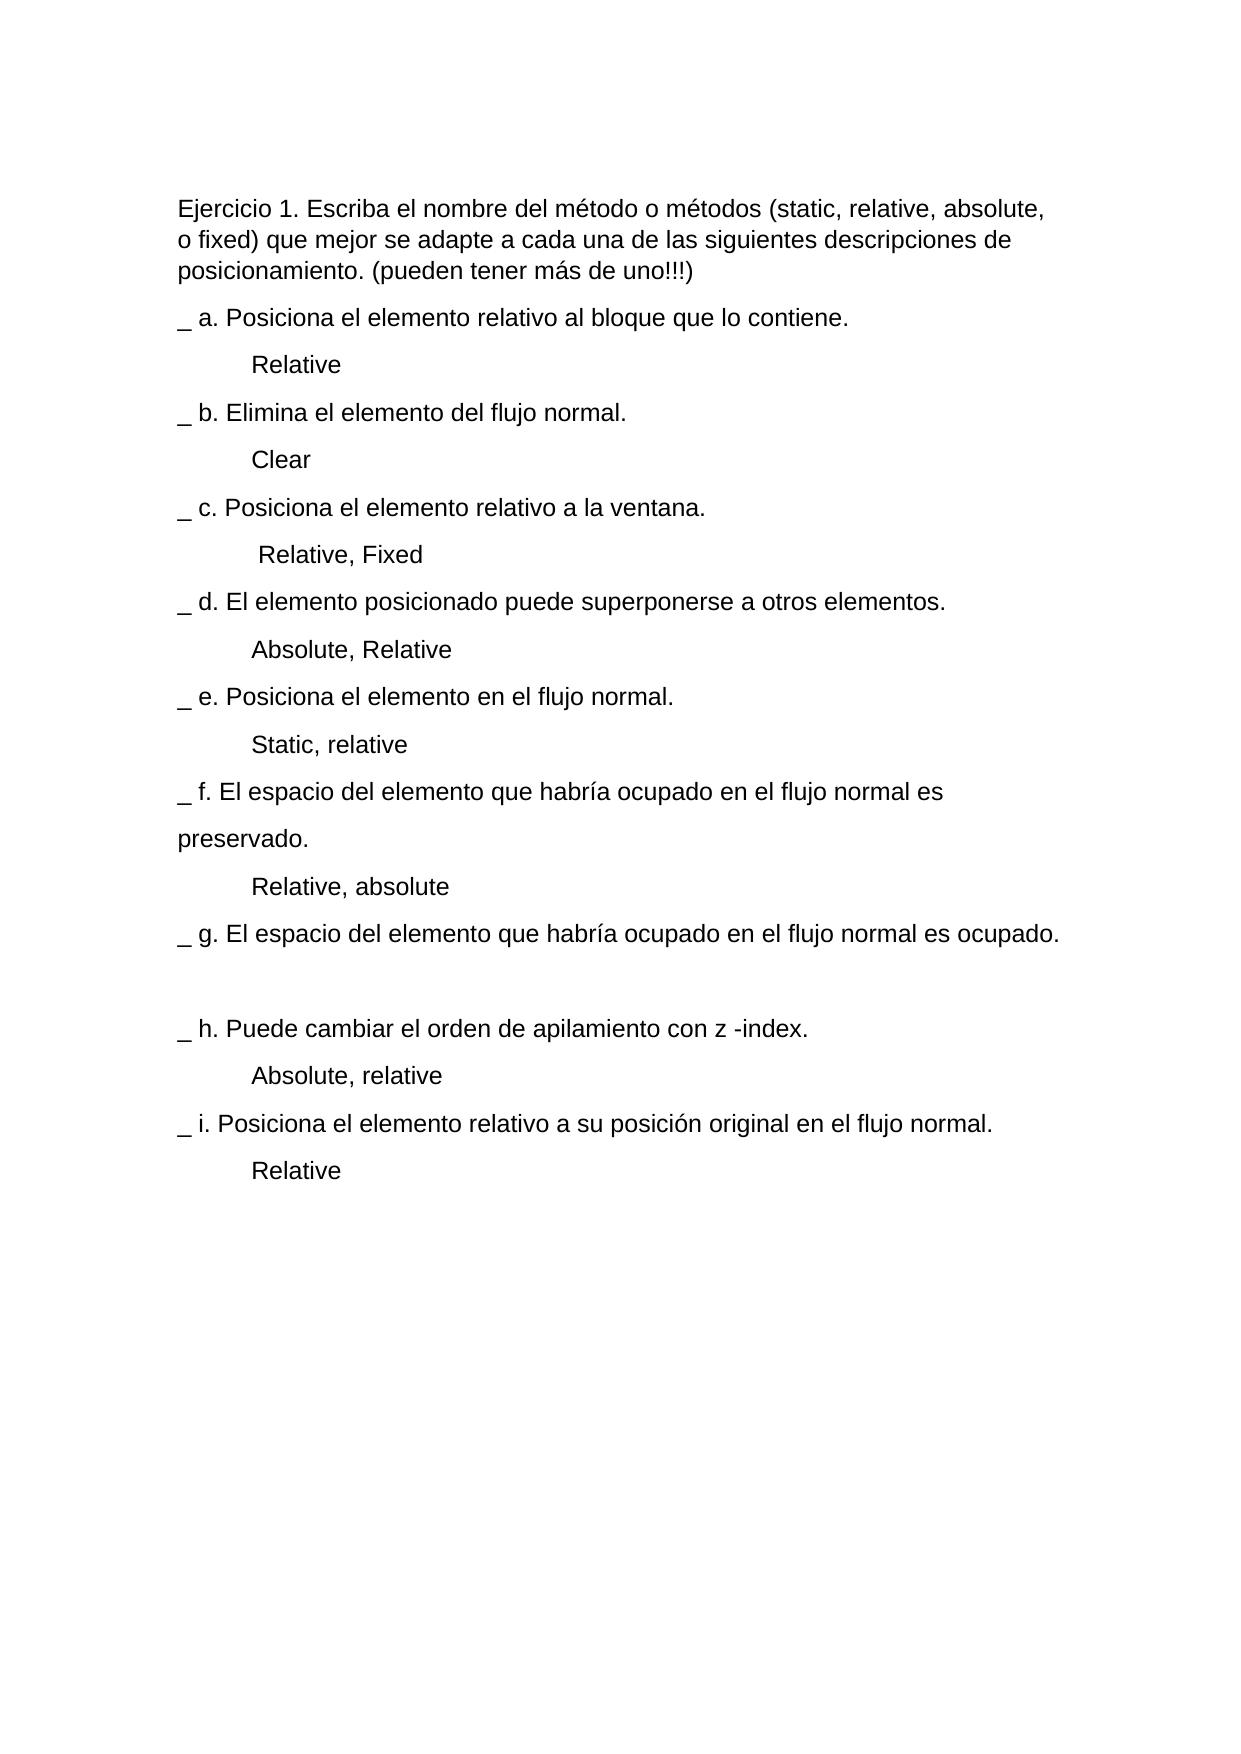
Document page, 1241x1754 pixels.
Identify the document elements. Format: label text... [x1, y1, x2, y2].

text preservado. [177, 824, 1063, 853]
text _ g. El espacio del elemento que habría ocupado en el flujo normal es ocupado. [177, 919, 1063, 948]
text Relative [177, 350, 1063, 379]
text _ f. El espacio del elemento que habría ocupado en el flujo normal es [177, 777, 1063, 806]
text _ h. Puede cambiar el orden de apilamiento con z -index. [177, 1014, 1063, 1043]
text _ c. Posiciona el elemento relativo a la ventana. [177, 493, 1063, 521]
text Relative, Fixed [177, 540, 1063, 569]
text _ e. Posiciona el elemento en el flujo normal. [177, 682, 1063, 711]
text _ d. El elemento posicionado puede superponerse a otros elementos. [177, 587, 1063, 616]
text _ b. Elimina el elemento del flujo normal. [177, 398, 1063, 427]
text Clear [177, 445, 1063, 474]
text _ a. Posiciona el elemento relativo al bloque que lo contiene. [177, 303, 1063, 332]
text Relative, absolute [177, 872, 1063, 901]
text Absolute, relative [177, 1061, 1063, 1090]
text Relative [177, 1156, 1063, 1185]
text Ejercicio 1. Escriba el nombre del método o métodos (static, relative, absolute, o fixed) que mejor se adapte a cada una de las siguientes descripciones de posicionamiento. (pueden tener más de uno!!!) [177, 194, 1063, 284]
text _ i. Posiciona el elemento relativo a su posición original en el flujo normal. [177, 1109, 1063, 1137]
text Static, relative [177, 729, 1063, 758]
text Absolute, Relative [177, 635, 1063, 663]
